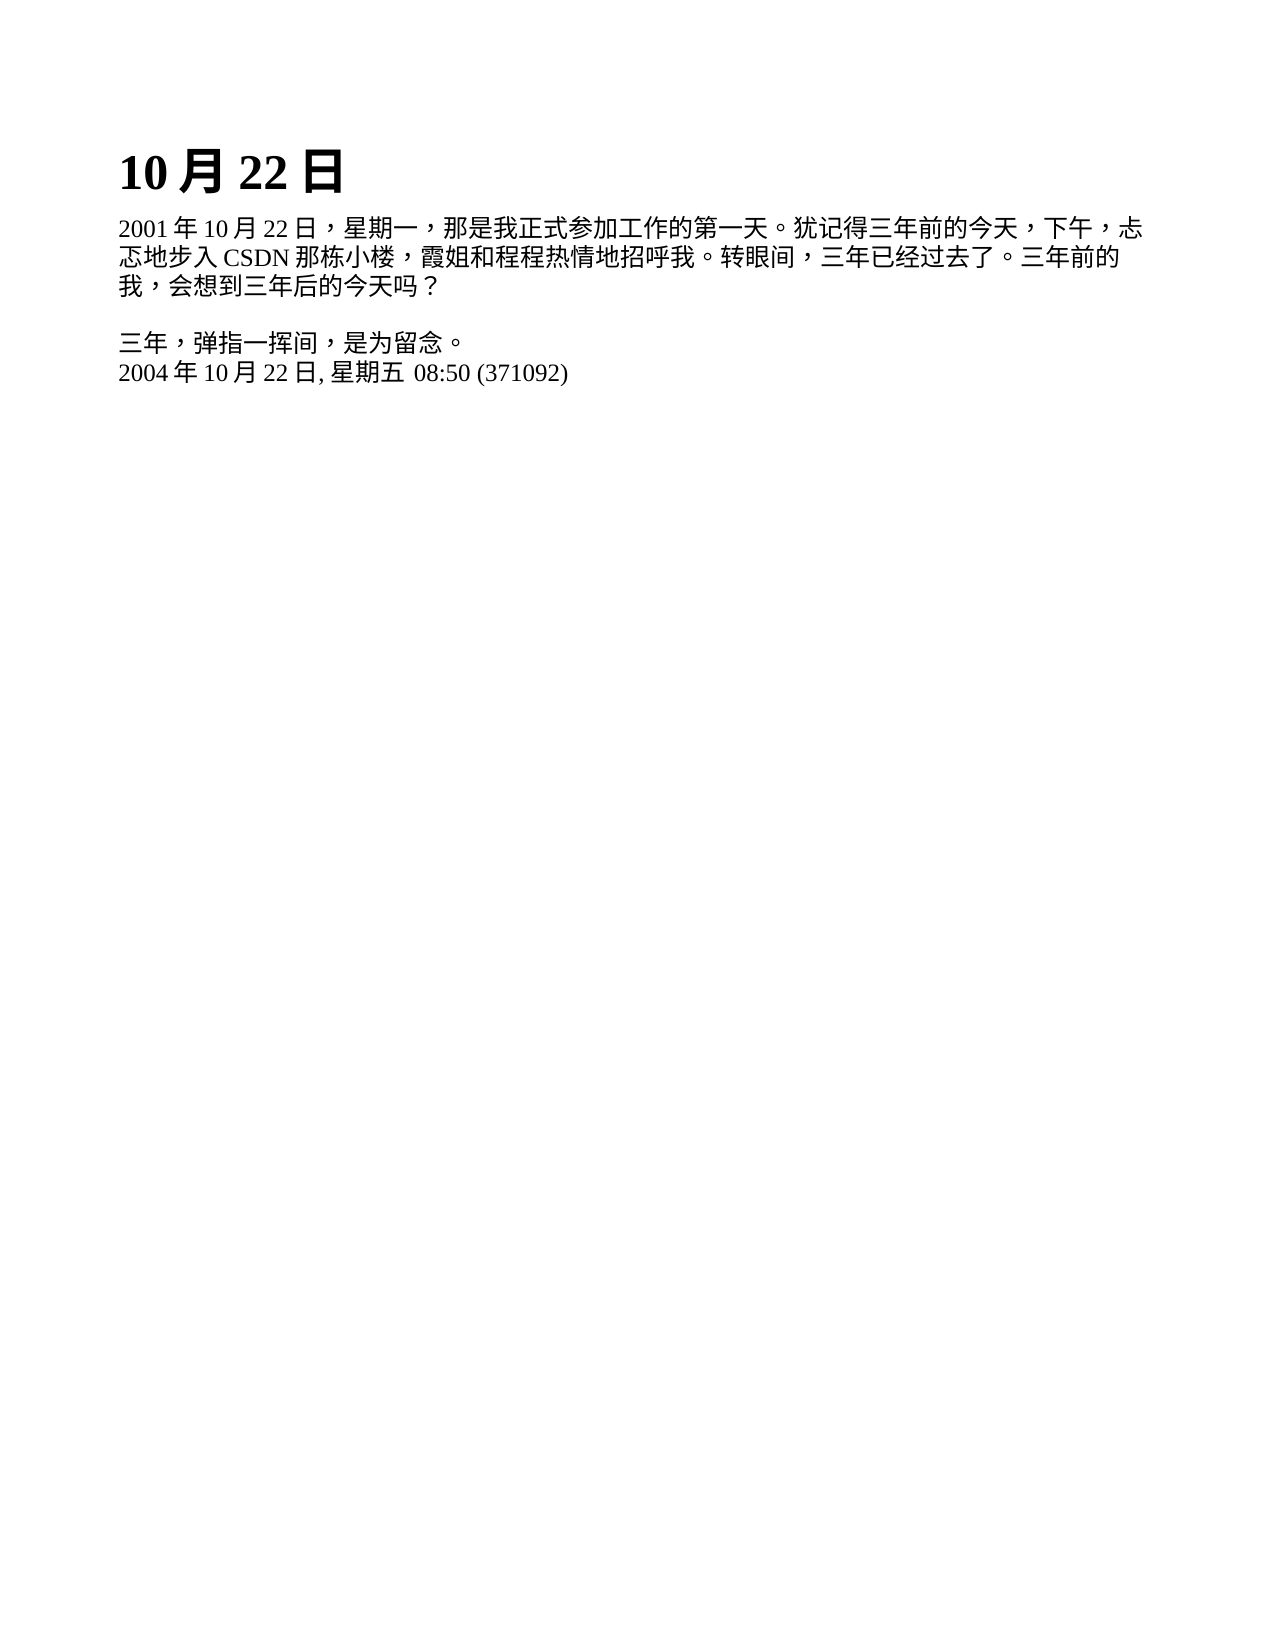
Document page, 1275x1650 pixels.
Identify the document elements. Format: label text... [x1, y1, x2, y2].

text 2004年10月22日, 星期五 08:50 (371092) [118, 358, 1157, 387]
text 三年，弹指一挥间，是为留念。 [118, 329, 1157, 358]
subtitle 10月22日 [118, 143, 1157, 201]
text 2001年10月22日，星期一，那是我正式参加工作的第一天。犹记得三年前的今天，下午，忐忑地步入CSDN那栋小楼，霞姐和程程热情地招呼我。转眼间，三年已经过去了。三年前的我，会想到三年后的今天吗？ [118, 214, 1157, 301]
